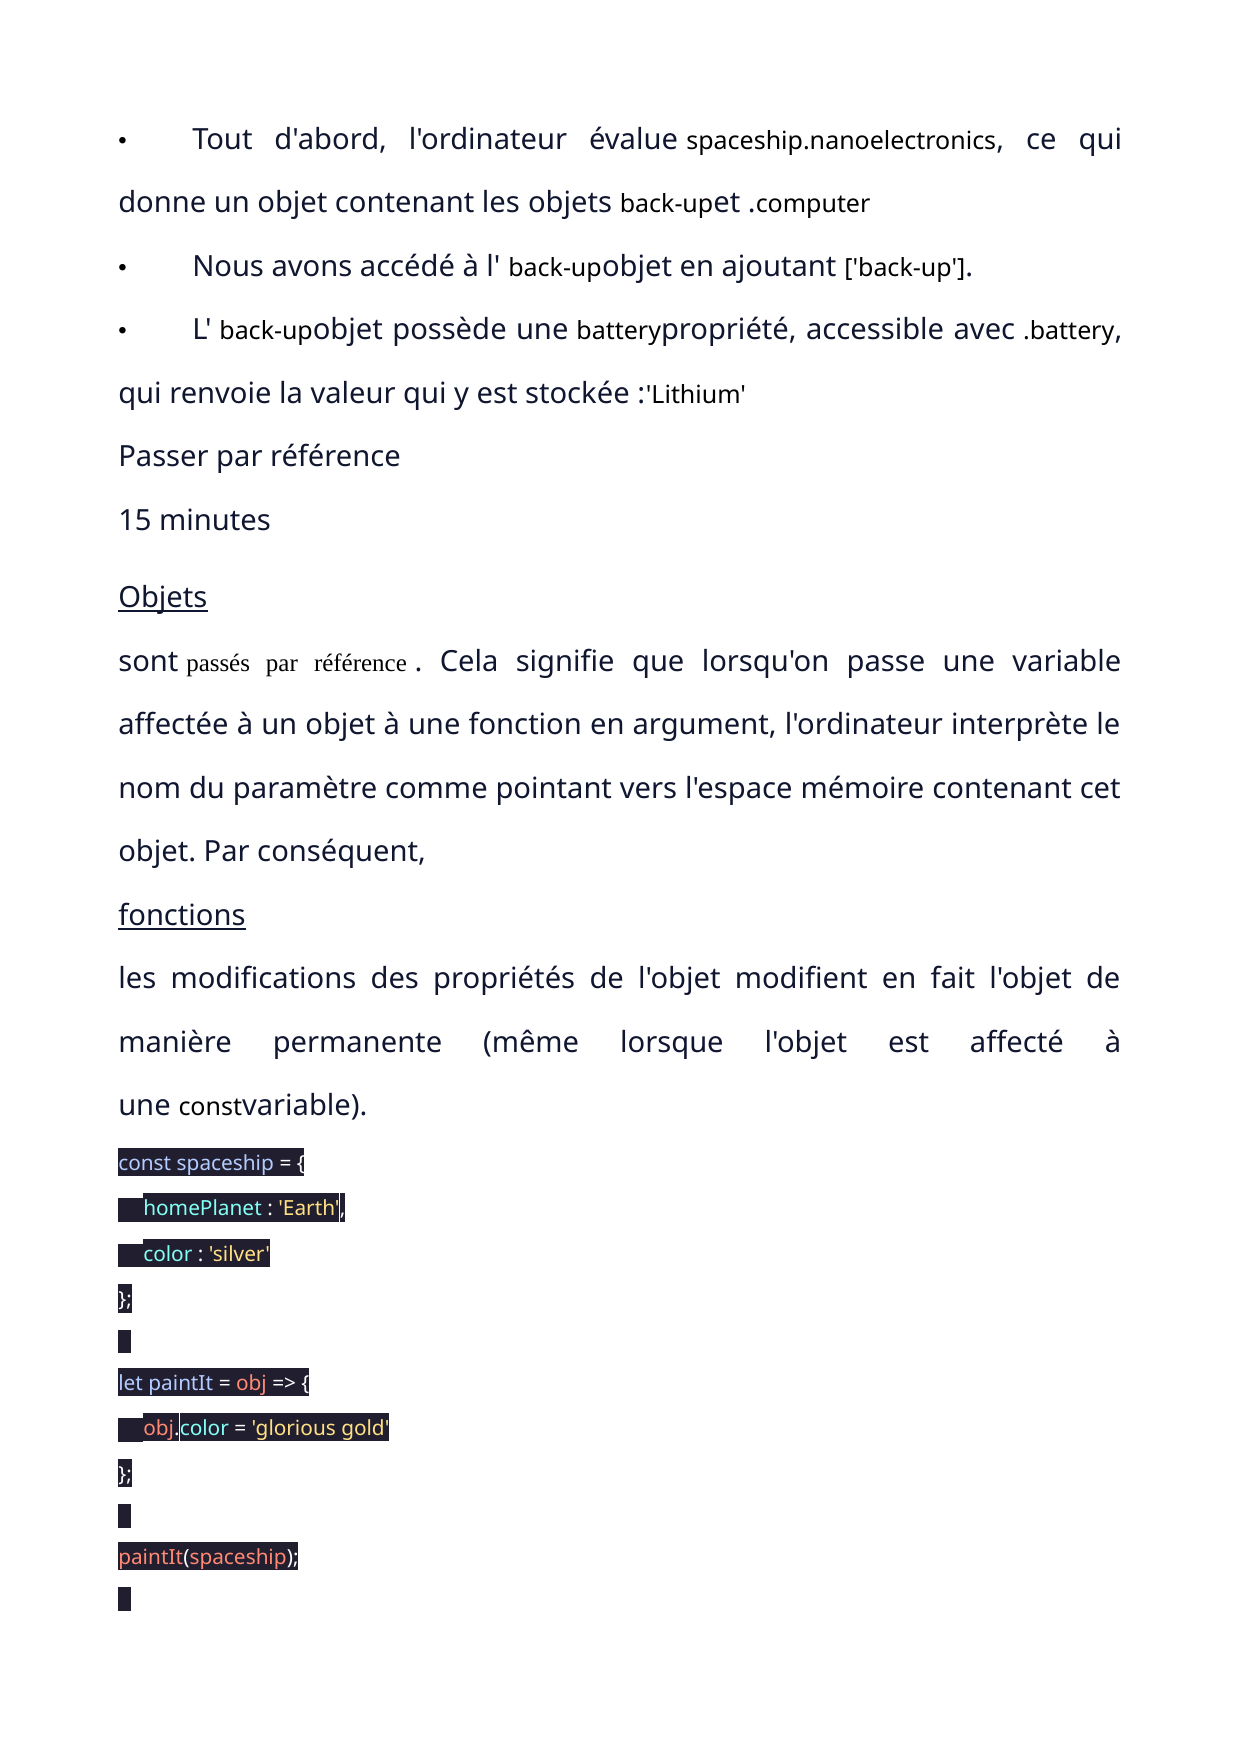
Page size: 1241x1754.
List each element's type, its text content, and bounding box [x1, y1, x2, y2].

text sont passés par référence . Cela signifie que lorsqu'on passe une variable affectée à un objet à une fonction en argument, l'ordinateur interprète le nom du paramètre comme pointant vers l'espace mémoire contenant cet objet. Par conséquent, [118, 640, 1122, 870]
list Tout d'abord, l'ordinateur évalue spaceship.nanoelectronics, ce qui donne un objet contenant les objets back-upet .computer [118, 118, 1122, 221]
text }; [118, 1459, 1122, 1487]
text }; [118, 1284, 1122, 1313]
text let paintIt = obj => { [118, 1368, 1122, 1396]
subtitle Passer par référence [118, 435, 1122, 475]
text const spaceship = { [118, 1148, 1122, 1176]
text obj.color = 'glorious gold' [118, 1413, 1122, 1442]
text color : 'silver' [118, 1239, 1122, 1267]
list L' back-upobjet possède une batterypropriété, accessible avec .battery, qui renvoie la valeur qui y est stockée :'Lithium' [118, 308, 1122, 412]
text fonctions [118, 894, 1122, 934]
text les modifications des propriétés de l'objet modifient en fait l'objet de manière permanente (même lorsque l'objet est affecté à une constvariable). [118, 957, 1122, 1124]
text homePlanet : 'Earth', [118, 1193, 1122, 1222]
text paintIt(spaceship); [118, 1542, 1122, 1570]
text Objets [118, 577, 1122, 616]
list Nous avons accédé à l' back-upobjet en ajoutant ['back-up']. [118, 245, 1122, 285]
text 15 minutes [118, 499, 1122, 538]
